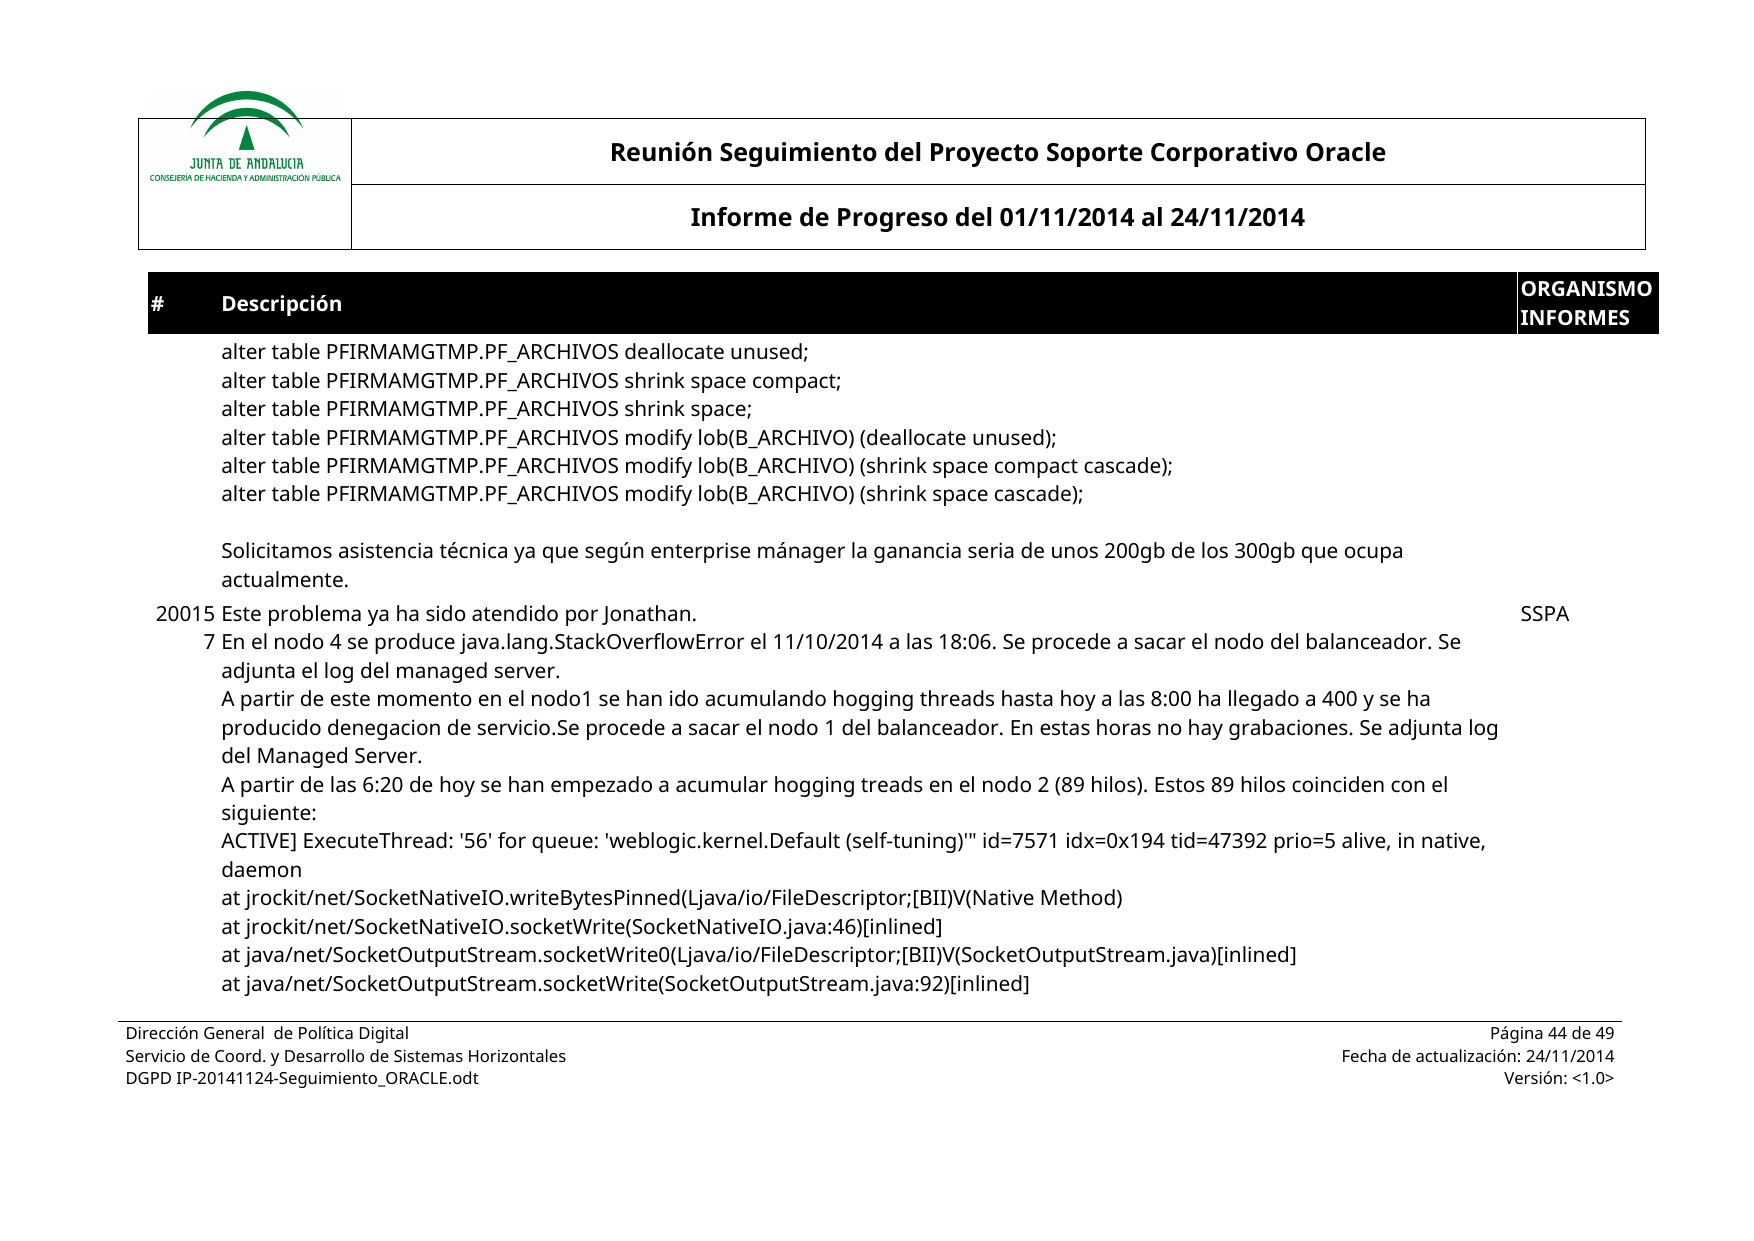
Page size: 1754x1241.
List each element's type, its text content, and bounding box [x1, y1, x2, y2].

picture [149, 119, 342, 182]
table_cell Este problema ya ha sido atendido por Jonathan. En el nodo 4 se produce java.lang.StackOverflowError el 11/10/2014 a las 18:06. Se procede a sacar el nodo del balanceador. Se adjunta el log del managed server. A partir de este momento en el nodo1 se han ido acumulando hogging threads hasta hoy a las 8:00 ha llegado a 400 y se ha producido denegacion de servicio.Se procede a sacar el nodo 1 del balanceador. En estas horas no hay grabaciones. Se adjunta log del Managed Server. A partir de las 6:20 de hoy se han empezado a acumular hogging treads en el nodo 2 (89 hilos). Estos 89 hilos coinciden con el siguiente: ACTIVE] ExecuteThread: '56' for queue: 'weblogic.kernel.Default (self-tuning)'" id=7571 idx=0x194 tid=47392 prio=5 alive, in native, daemon at jrockit/net/SocketNativeIO.writeBytesPinned(Ljava/io/FileDescriptor;[BII)V(Native Method) at jrockit/net/SocketNativeIO.socketWrite(SocketNativeIO.java:46)[inlined] at java/net/SocketOutputStream.socketWrite0(Ljava/io/FileDescriptor;[BII)V(SocketOutputStream.java)[inlined] at java/net/SocketOutputStream.socketWrite(SocketOutputStream.java:92)[inlined] [218, 596, 1517, 1000]
table_header Descripción [218, 272, 1517, 334]
table_cell SSPA [1518, 596, 1659, 1000]
picture [149, 89, 342, 118]
table_cell [148, 334, 218, 596]
table_cell [1518, 334, 1659, 596]
table_header # [148, 272, 218, 334]
table_cell 200157 [148, 596, 218, 1000]
table_header ORGANISMO INFORMES [1518, 272, 1659, 334]
table_cell alter table PFIRMAMGTMP.PF_ARCHIVOS deallocate unused; alter table PFIRMAMGTMP.PF_ARCHIVOS shrink space compact; alter table PFIRMAMGTMP.PF_ARCHIVOS shrink space; alter table PFIRMAMGTMP.PF_ARCHIVOS modify lob(B_ARCHIVO) (deallocate unused); alter table PFIRMAMGTMP.PF_ARCHIVOS modify lob(B_ARCHIVO) (shrink space compact cascade); alter table PFIRMAMGTMP.PF_ARCHIVOS modify lob(B_ARCHIVO) (shrink space cascade); Solicitamos asistencia técnica ya que según enterprise mánager la ganancia seria de unos 200gb de los 300gb que ocupa actualmente. [218, 334, 1517, 596]
